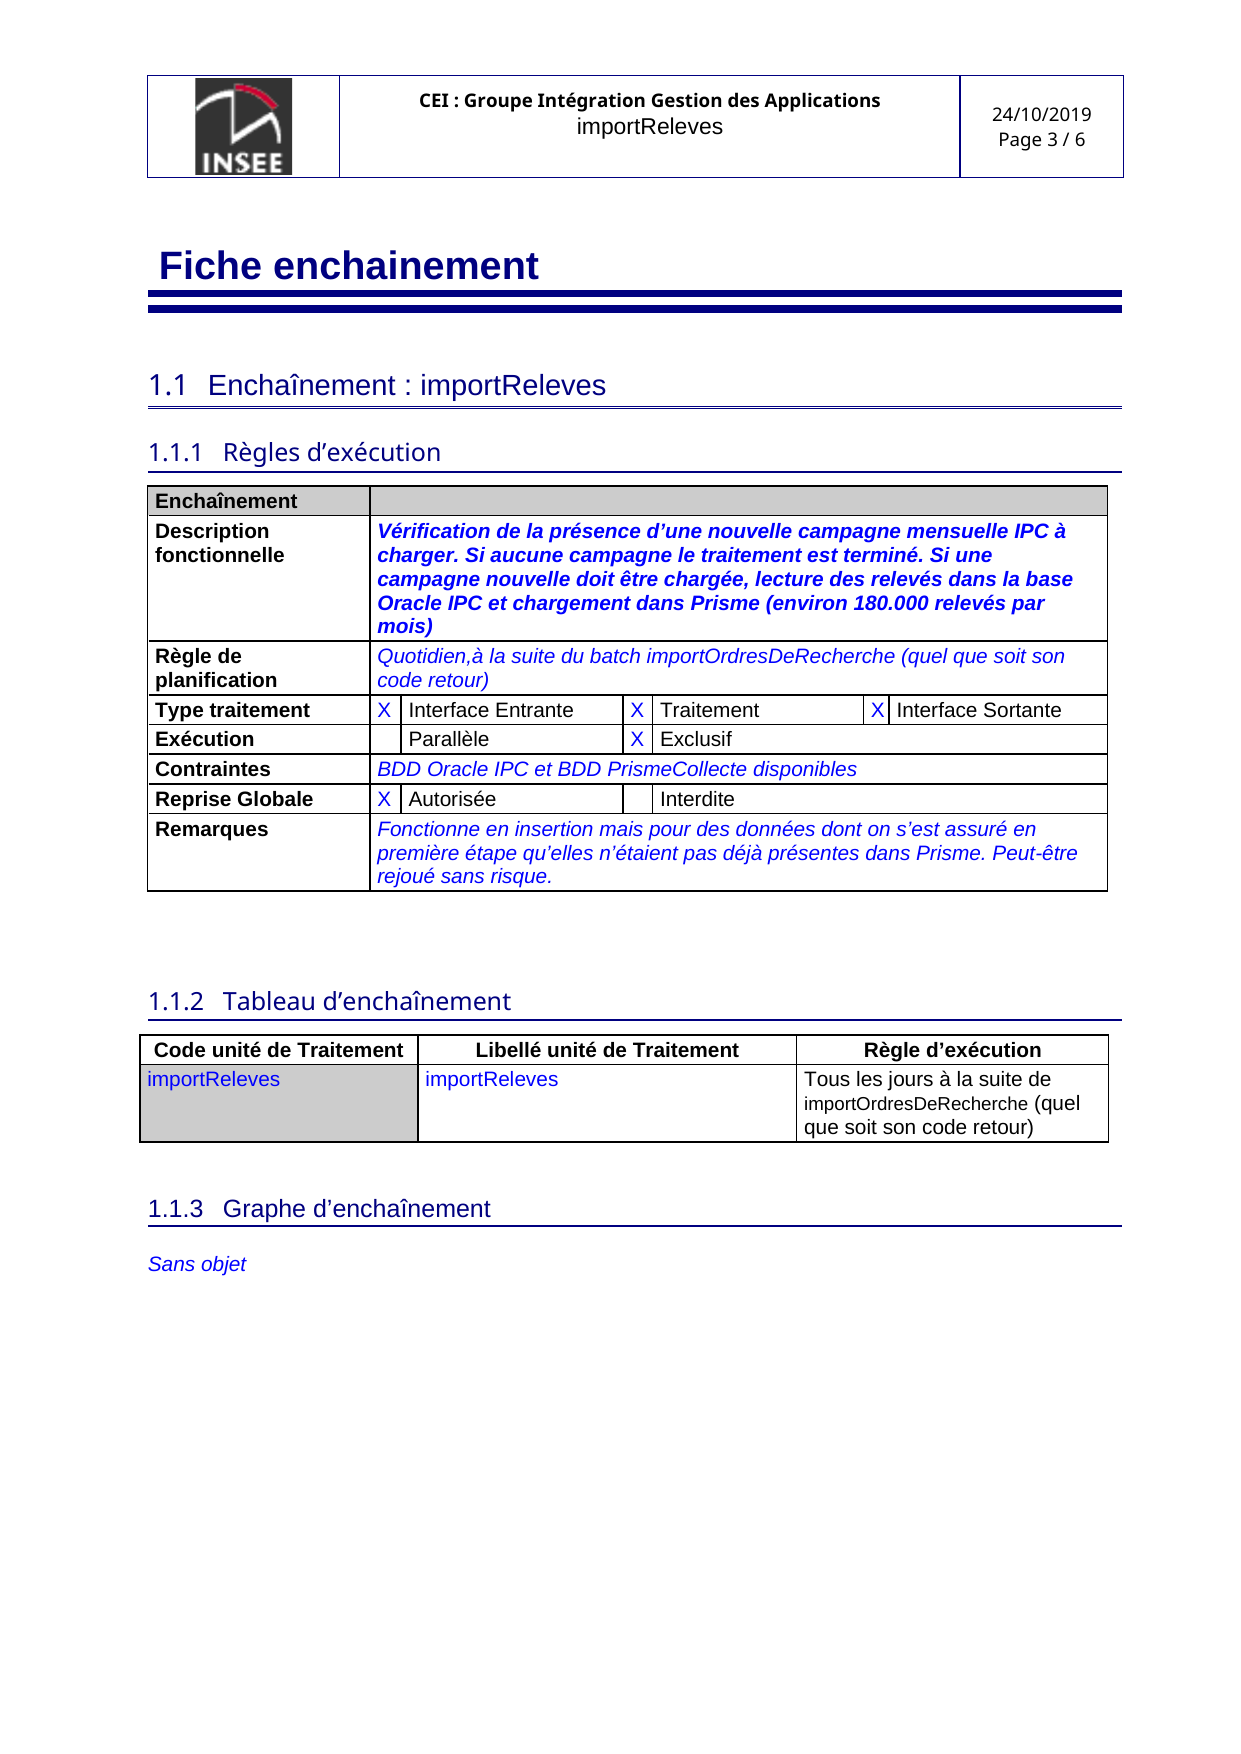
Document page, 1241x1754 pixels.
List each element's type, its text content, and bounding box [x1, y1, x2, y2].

table_cell Interface Entrante [402, 696, 622, 724]
subtitle Graphe d’enchaînement [148, 1194, 1122, 1225]
table_header Règle d’exécution [797, 1036, 1108, 1063]
table_cell X [371, 785, 400, 813]
picture [195, 78, 293, 175]
table_cell X [864, 696, 888, 724]
table_cell X [624, 725, 652, 753]
table_cell Type traitement [148, 695, 369, 724]
subtitle Fiche enchainement [148, 242, 1122, 290]
table_cell Interdite [653, 785, 1107, 813]
table_cell Règle de planification [148, 641, 369, 694]
table_cell Traitement [653, 696, 863, 724]
table_cell Fonctionne en insertion mais pour des données dont on s’est assuré en première étape qu’elles n’étaient pas déjà présentes dans Prisme. Peut-être rejoué sans risque. [371, 814, 1107, 890]
table_header Code unité de Traitement [141, 1036, 417, 1063]
table_cell X [371, 696, 400, 724]
table_header [371, 487, 1107, 515]
table_cell Autorisée [402, 785, 622, 813]
table_header Libellé unité de Traitement [419, 1036, 796, 1063]
table_cell Vérification de la présence d’une nouvelle campagne mensuelle IPC à charger. Si aucune campagne le traitement est terminé. Si une campagne nouvelle doit être chargée, lecture des relevés dans la base Oracle IPC et chargement dans Prisme (environ 180.000 relevés par mois) [371, 516, 1107, 640]
table_cell Contraintes [148, 754, 369, 783]
table_cell Exclusif [653, 725, 1107, 753]
table_cell BDD Oracle IPC et BDD PrismeCollecte disponibles [371, 755, 1107, 783]
table_header Enchaînement [148, 487, 369, 515]
text Sans objet [148, 1252, 1122, 1276]
table_cell X [624, 696, 652, 724]
table_cell [371, 725, 400, 753]
table_cell [624, 785, 652, 813]
table_cell Description fonctionnelle [148, 516, 369, 640]
subtitle Enchaînement : importReleves [148, 364, 1122, 406]
table_cell Quotidien,à la suite du batch importOrdresDeRecherche (quel que soit son code retour) [371, 642, 1107, 694]
table_cell Interface Sortante [890, 696, 1107, 724]
table_cell importReleves [141, 1065, 417, 1141]
subtitle Tableau d’enchaînement [148, 983, 1122, 1019]
subtitle Règles d’exécution [148, 434, 1122, 471]
table_cell Parallèle [402, 725, 622, 753]
table_cell importReleves [419, 1065, 796, 1141]
table_cell Tous les jours à la suite de importOrdresDeRecherche (quel que soit son code retour) [797, 1065, 1108, 1141]
table_cell Exécution [148, 725, 369, 753]
subtitle [148, 297, 1122, 305]
table_cell Reprise Globale [148, 784, 369, 813]
table_cell Remarques [148, 814, 369, 890]
